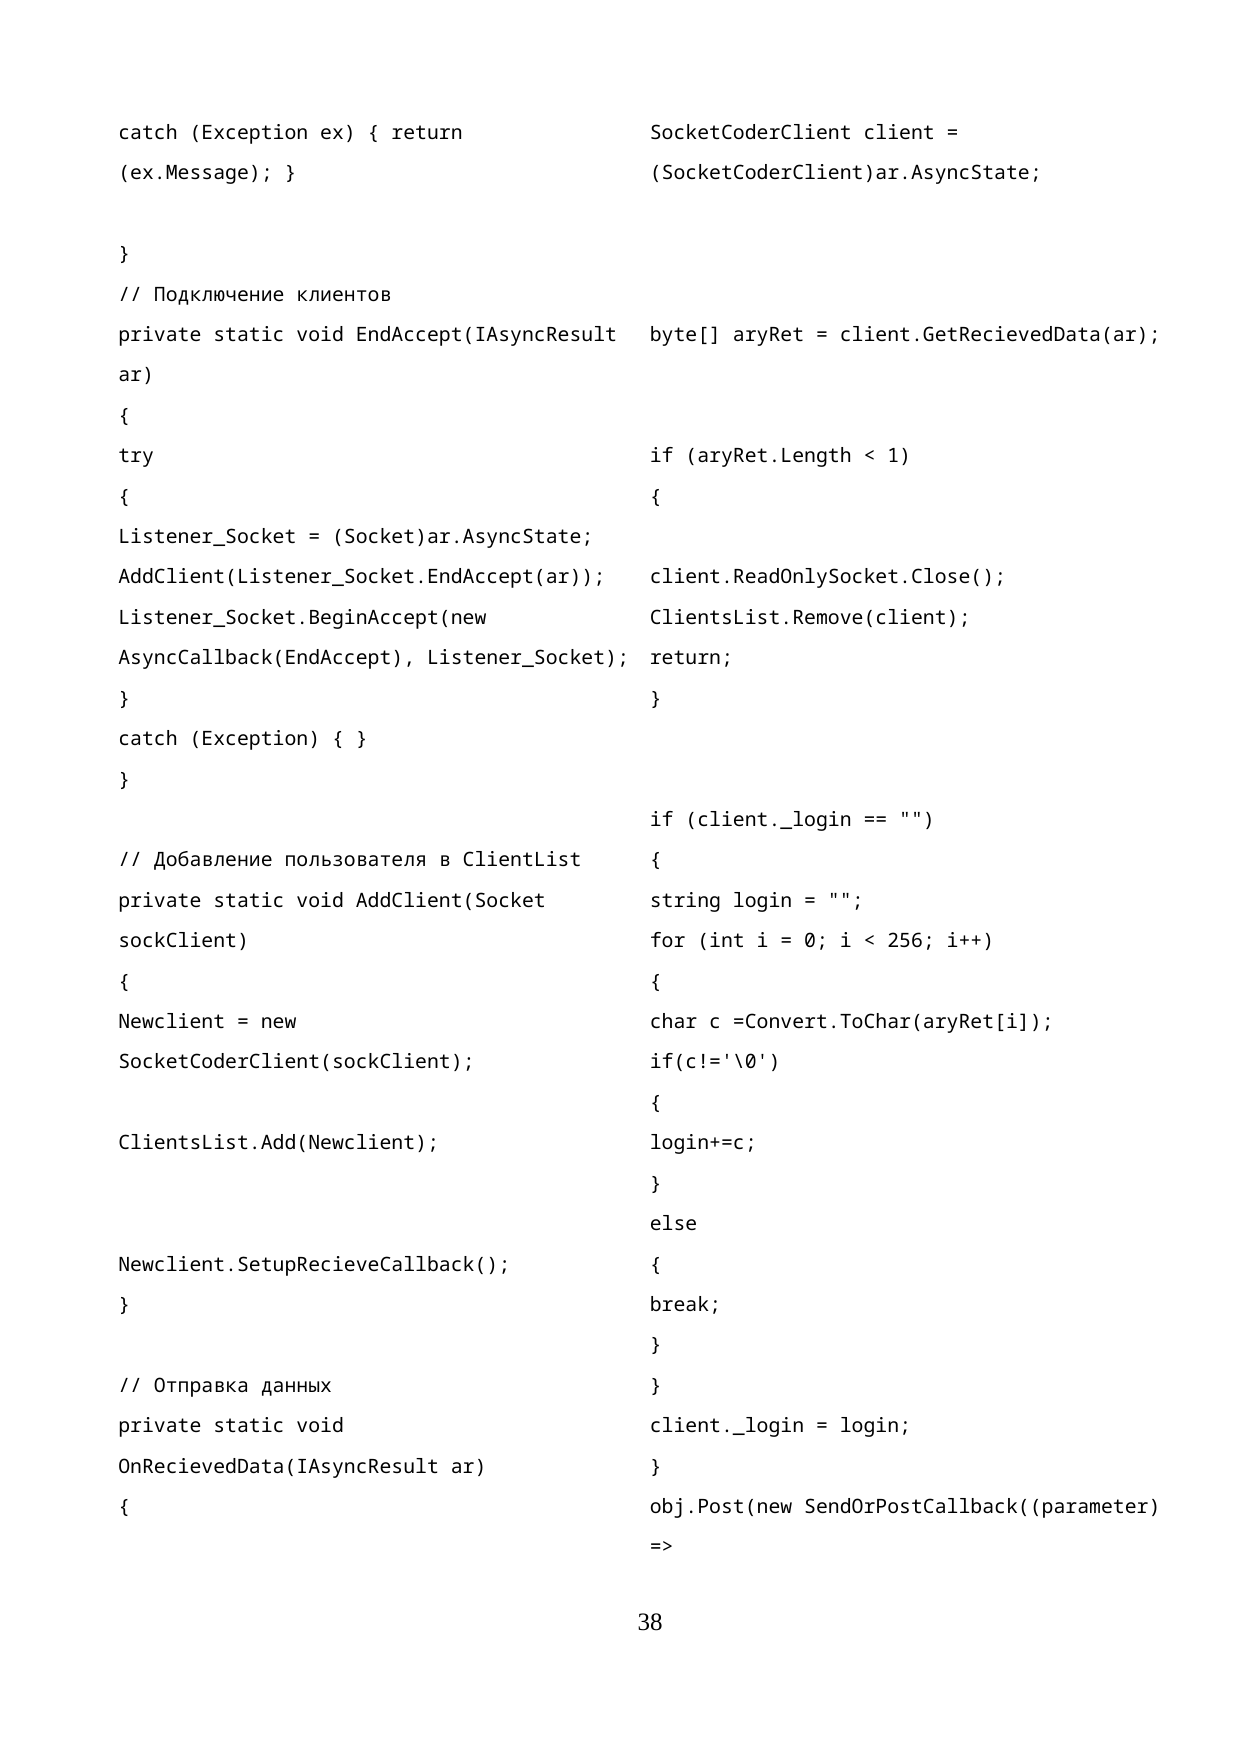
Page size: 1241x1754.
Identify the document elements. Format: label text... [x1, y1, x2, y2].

text string login = ""; [649, 886, 1181, 913]
text catch (Exception) { } [118, 724, 649, 751]
text Listener_Socket = (Socket)ar.AsyncState; [118, 522, 649, 549]
text } [118, 1290, 649, 1317]
text Newclient.SetupRecieveCallback(); [118, 1250, 649, 1277]
text catch (Exception ex) { return (ex.Message); } [118, 118, 649, 186]
text byte[] aryRet = client.GetRecievedData(ar); [649, 320, 1181, 347]
text SocketCoderClient client = (SocketCoderClient)ar.AsyncState; [649, 118, 1181, 186]
text // Отправка данных [118, 1371, 649, 1398]
text // Подключение клиентов [118, 280, 649, 307]
text { [649, 482, 1181, 509]
text } [649, 1331, 1181, 1358]
text client.ReadOnlySocket.Close(); [649, 563, 1181, 590]
text try [118, 441, 649, 468]
text AddClient(Listener_Socket.EndAccept(ar)); [118, 563, 649, 590]
text } [649, 1452, 1181, 1479]
text { [649, 1088, 1181, 1115]
text { [118, 401, 649, 428]
text } [649, 1169, 1181, 1196]
text { [649, 846, 1181, 873]
text } [118, 684, 649, 711]
text login+=c; [649, 1128, 1181, 1156]
text if(c!='\0') [649, 1048, 1181, 1075]
text { [649, 967, 1181, 994]
text else [649, 1209, 1181, 1236]
text Listener_Socket.BeginAccept(new AsyncCallback(EndAccept), Listener_Socket); [118, 603, 649, 671]
text for (int i = 0; i < 256; i++) [649, 926, 1181, 953]
text char c =Convert.ToChar(aryRet[i]); [649, 1007, 1181, 1034]
text } [649, 1371, 1181, 1398]
text } [118, 765, 649, 792]
text Newclient = new SocketCoderClient(sockClient); [118, 1007, 649, 1075]
text return; [649, 643, 1181, 671]
text if (aryRet.Length < 1) [649, 441, 1181, 468]
text { [118, 967, 649, 994]
text break; [649, 1290, 1181, 1317]
text private static void OnRecievedData(IAsyncResult ar) [118, 1411, 649, 1479]
text client._login = login; [649, 1411, 1181, 1438]
text obj.Post(new SendOrPostCallback((parameter) => [649, 1492, 1181, 1560]
text private static void AddClient(Socket sockClient) [118, 886, 649, 953]
text { [649, 1250, 1181, 1277]
text private static void EndAccept(IAsyncResult ar) [118, 320, 649, 388]
text } [649, 684, 1181, 711]
text // Добавление пользователя в ClientList [118, 846, 649, 873]
text ClientsList.Add(Newclient); [118, 1128, 649, 1156]
text ClientsList.Remove(client); [649, 603, 1181, 630]
text if (client._login == "") [649, 805, 1181, 832]
text } [118, 239, 649, 266]
text { [118, 482, 649, 509]
text { [118, 1492, 649, 1519]
